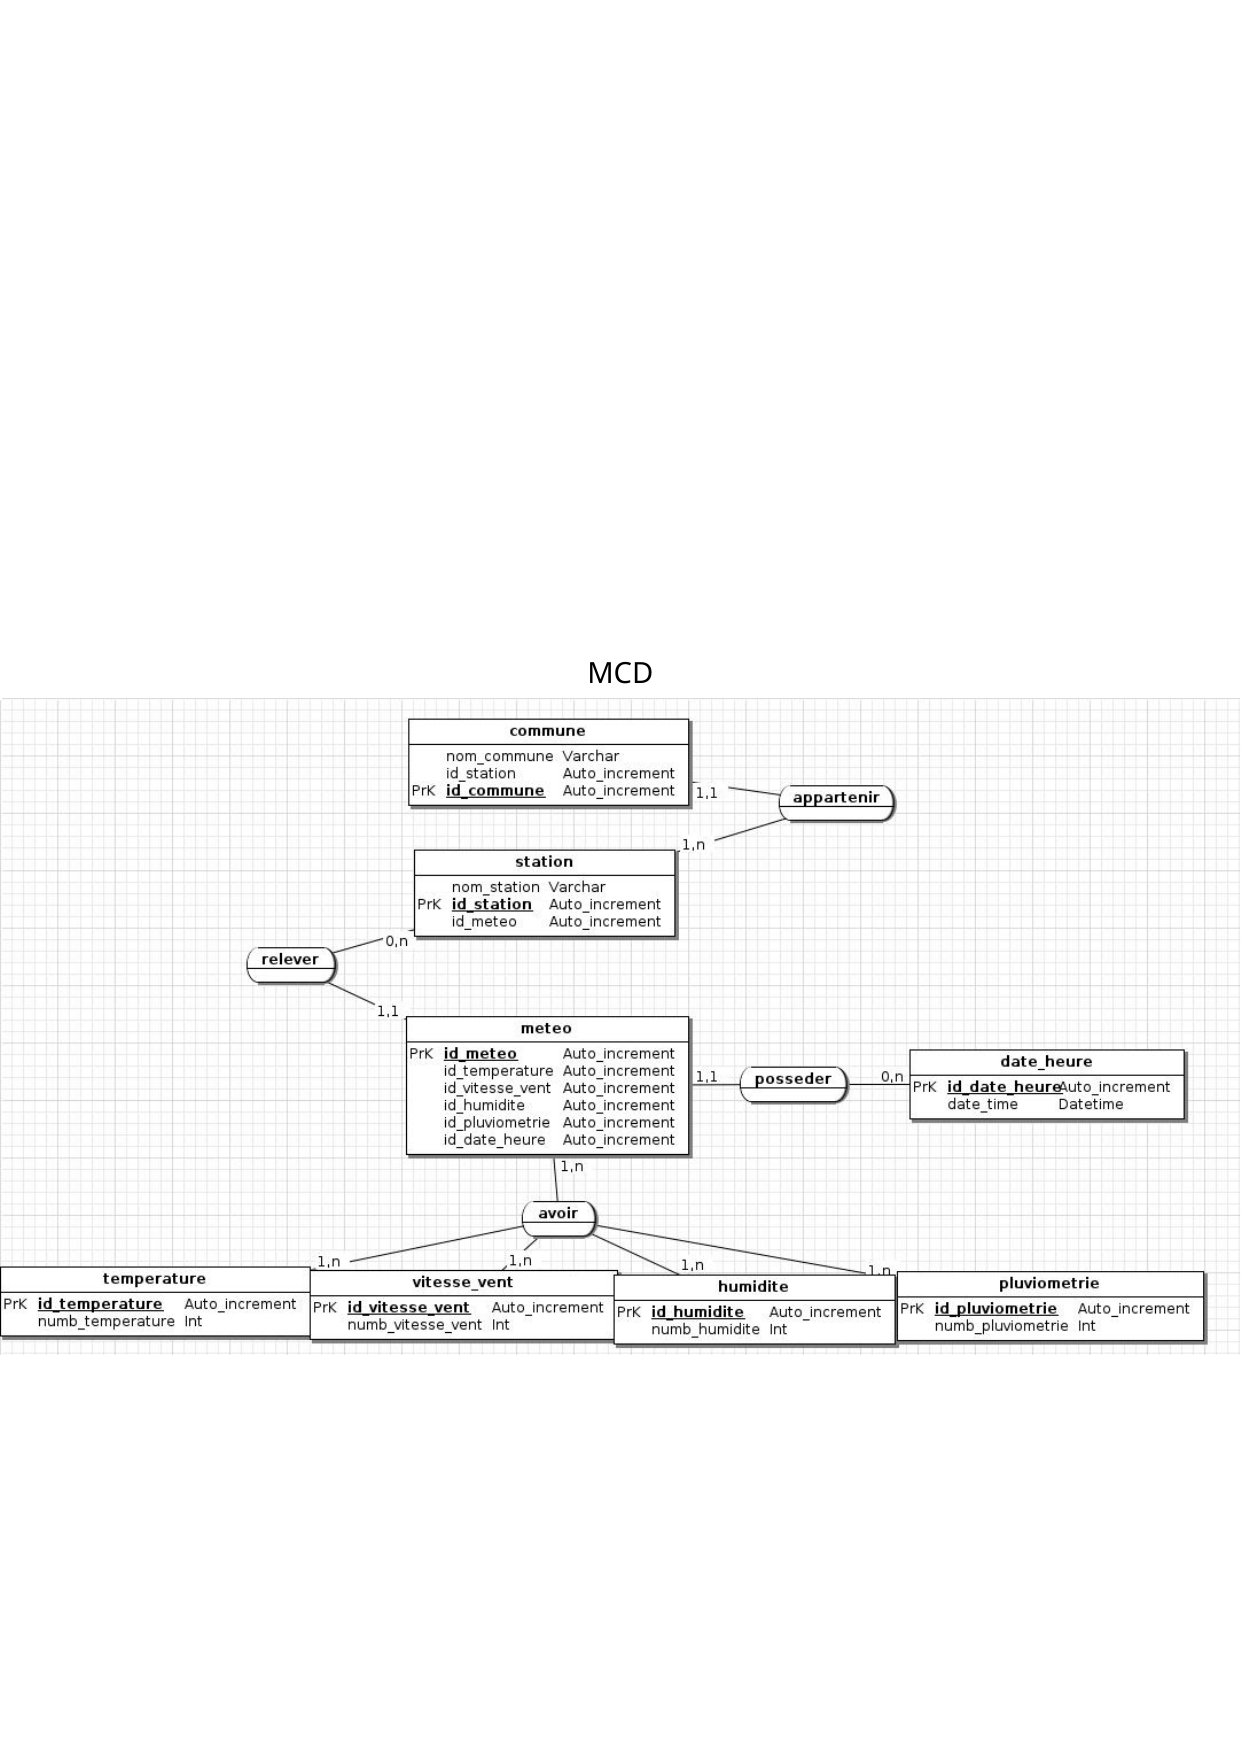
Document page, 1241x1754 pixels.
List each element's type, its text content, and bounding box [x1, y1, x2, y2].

text MCD [118, 653, 1122, 692]
picture [0, 698, 1241, 1355]
